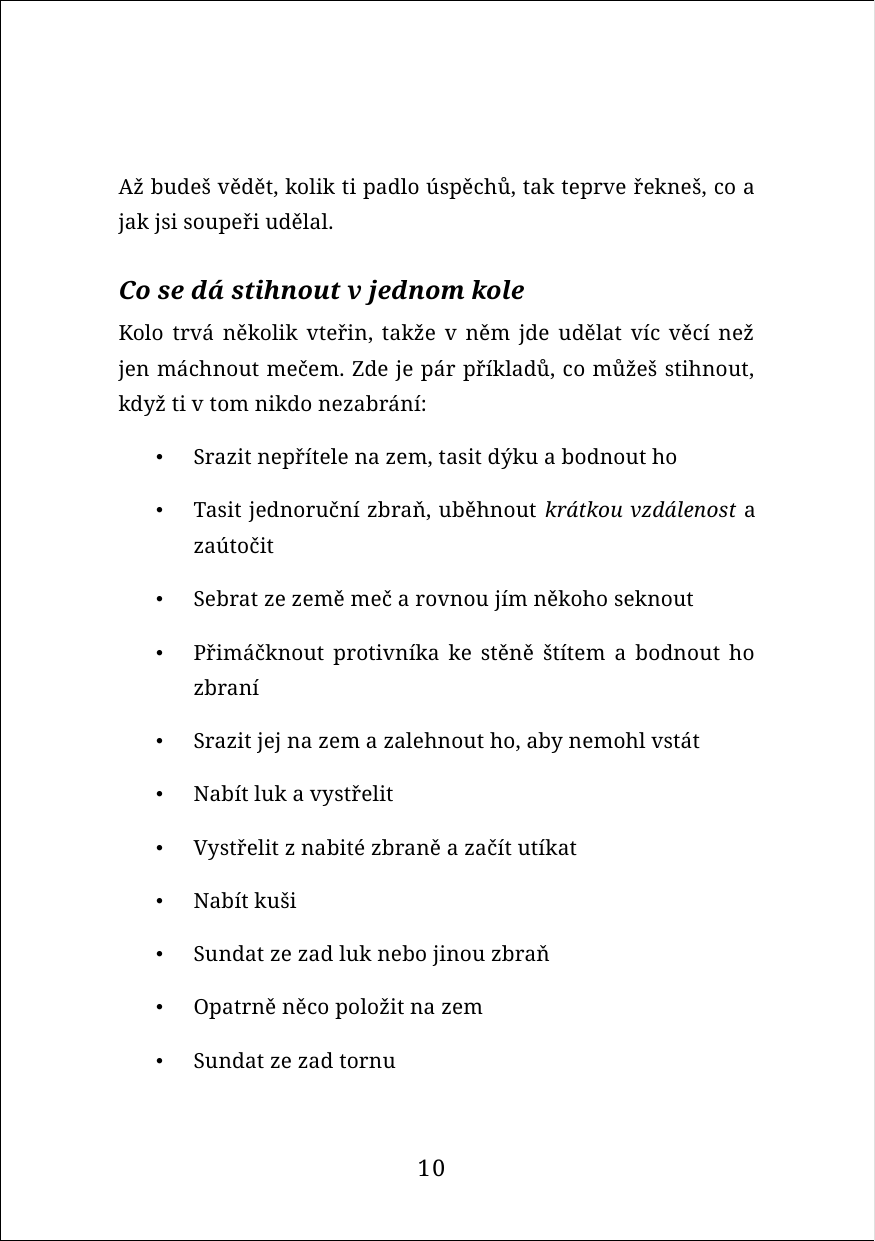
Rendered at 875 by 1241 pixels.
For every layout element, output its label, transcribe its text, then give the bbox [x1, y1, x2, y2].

list Opatrně něco položit na zem [156, 992, 756, 1021]
list Nabít luk a vystřelit [156, 779, 756, 808]
list Sundat ze zad tornu [156, 1046, 756, 1074]
list Nabít kuši [156, 886, 756, 914]
subtitle Co se dá stihnout v jednom kole [118, 272, 756, 306]
text Kolo trvá několik vteřin, takže v něm jde udělat víc věcí než jen máchnout mečem. Zde je pár příkladů, co můžeš stihnout, když ti v tom nikdo nezabrání: [118, 318, 756, 418]
text Až budeš vědět, kolik ti padlo úspěchů, tak teprve řekneš, co a jak jsi soupeři udělal. [118, 172, 756, 236]
list Srazit nepřítele na zem, tasit dýku a bodnout ho [156, 442, 756, 471]
list Přimáčknout protivníka ke stěně štítem a bodnout ho zbraní [156, 638, 756, 702]
list Vystřelit z nabité zbraně a začít utíkat [156, 833, 756, 861]
list Srazit jej na zem a zalehnout ho, aby nemohl vstát [156, 726, 756, 755]
list Sundat ze zad luk nebo jinou zbraň [156, 939, 756, 968]
list Sebrat ze země meč a rovnou jím někoho seknout [156, 584, 756, 613]
list Tasit jednoruční zbraň, uběhnout krátkou vzdálenost a zaútočit [156, 496, 756, 559]
